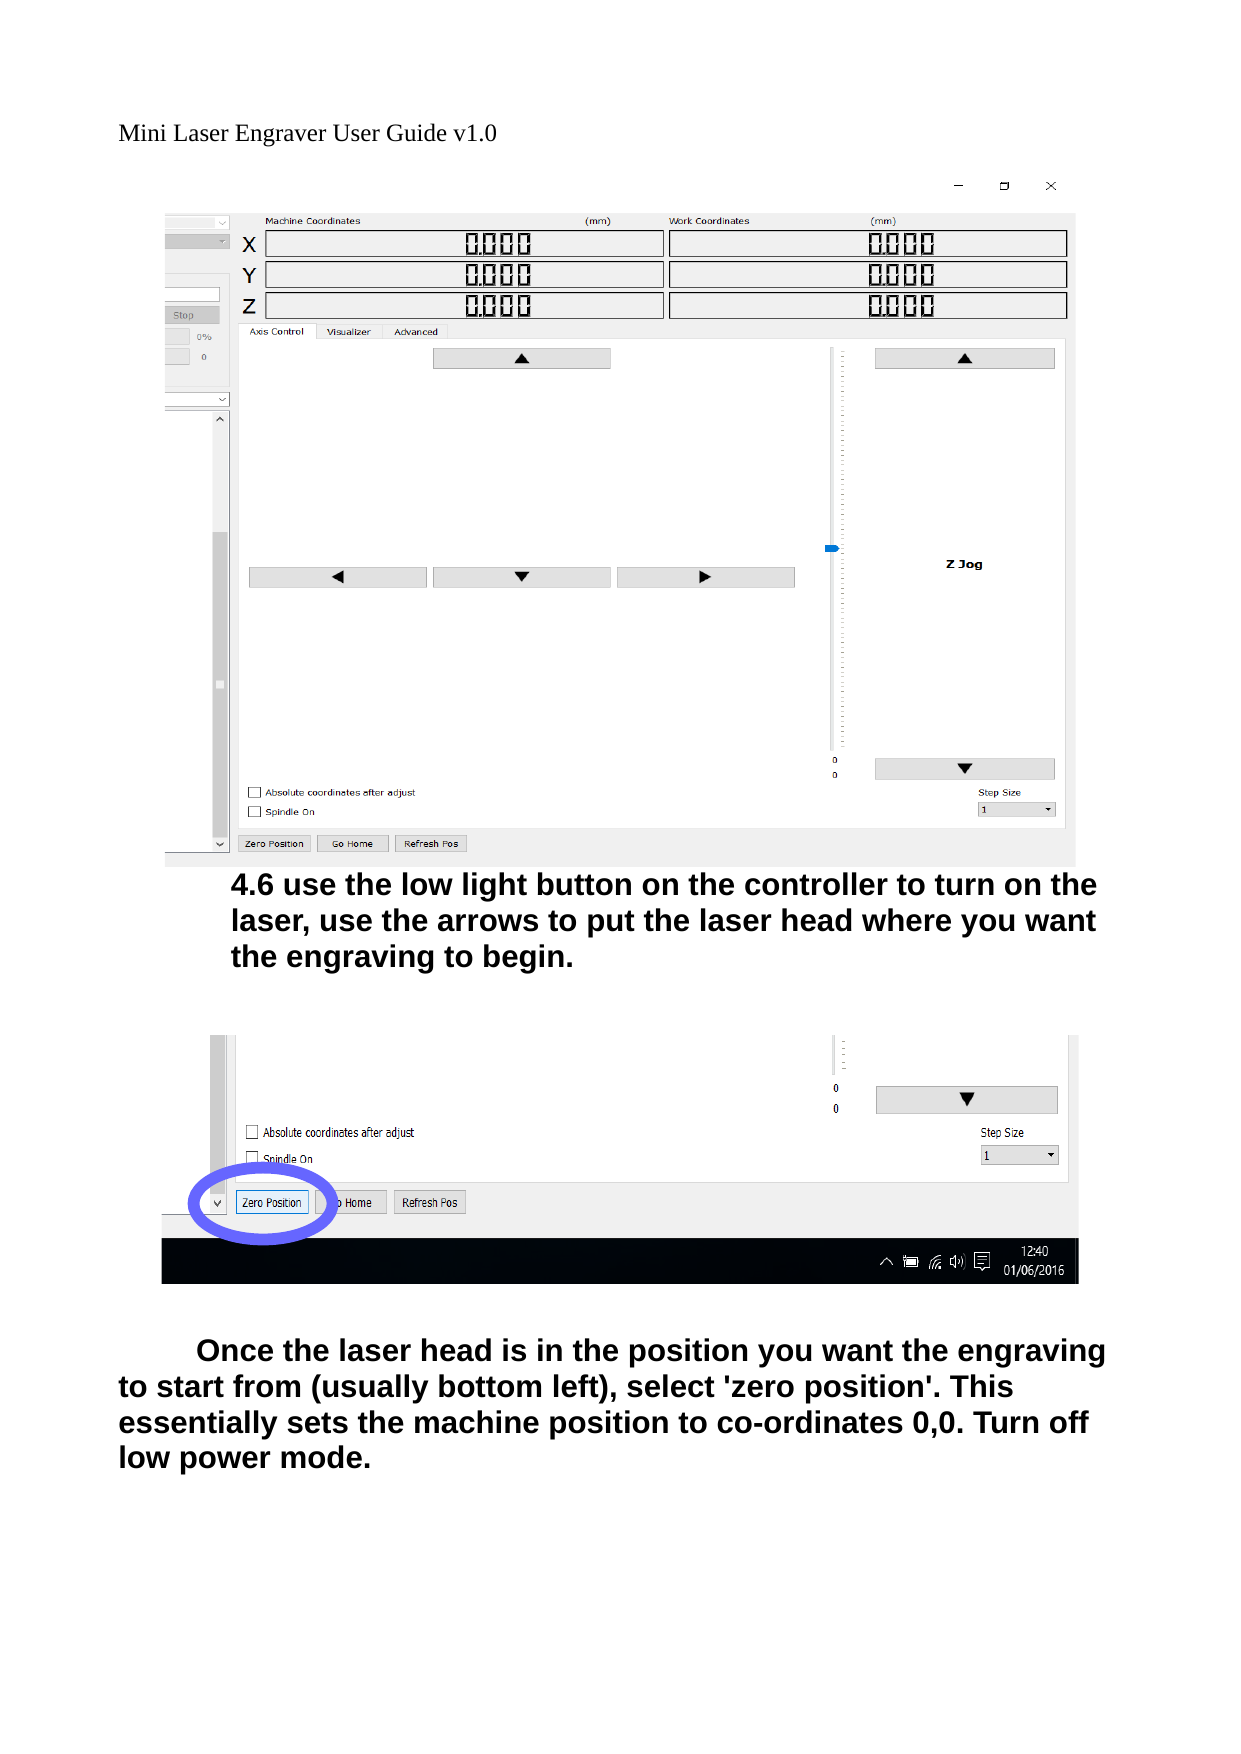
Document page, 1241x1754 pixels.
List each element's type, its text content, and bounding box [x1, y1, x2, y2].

text Once the laser head is in the position you want the engraving to start from (usually bottom left), select 'zero position'. This essentially sets the machine position to co-ordinates 0,0. Turn off low power mode. [118, 1332, 1122, 1476]
list 4.6 use the low light button on the controller to turn on the laser, use the arrows to put the laser head where you want the engraving to begin. [193, 176, 1122, 974]
